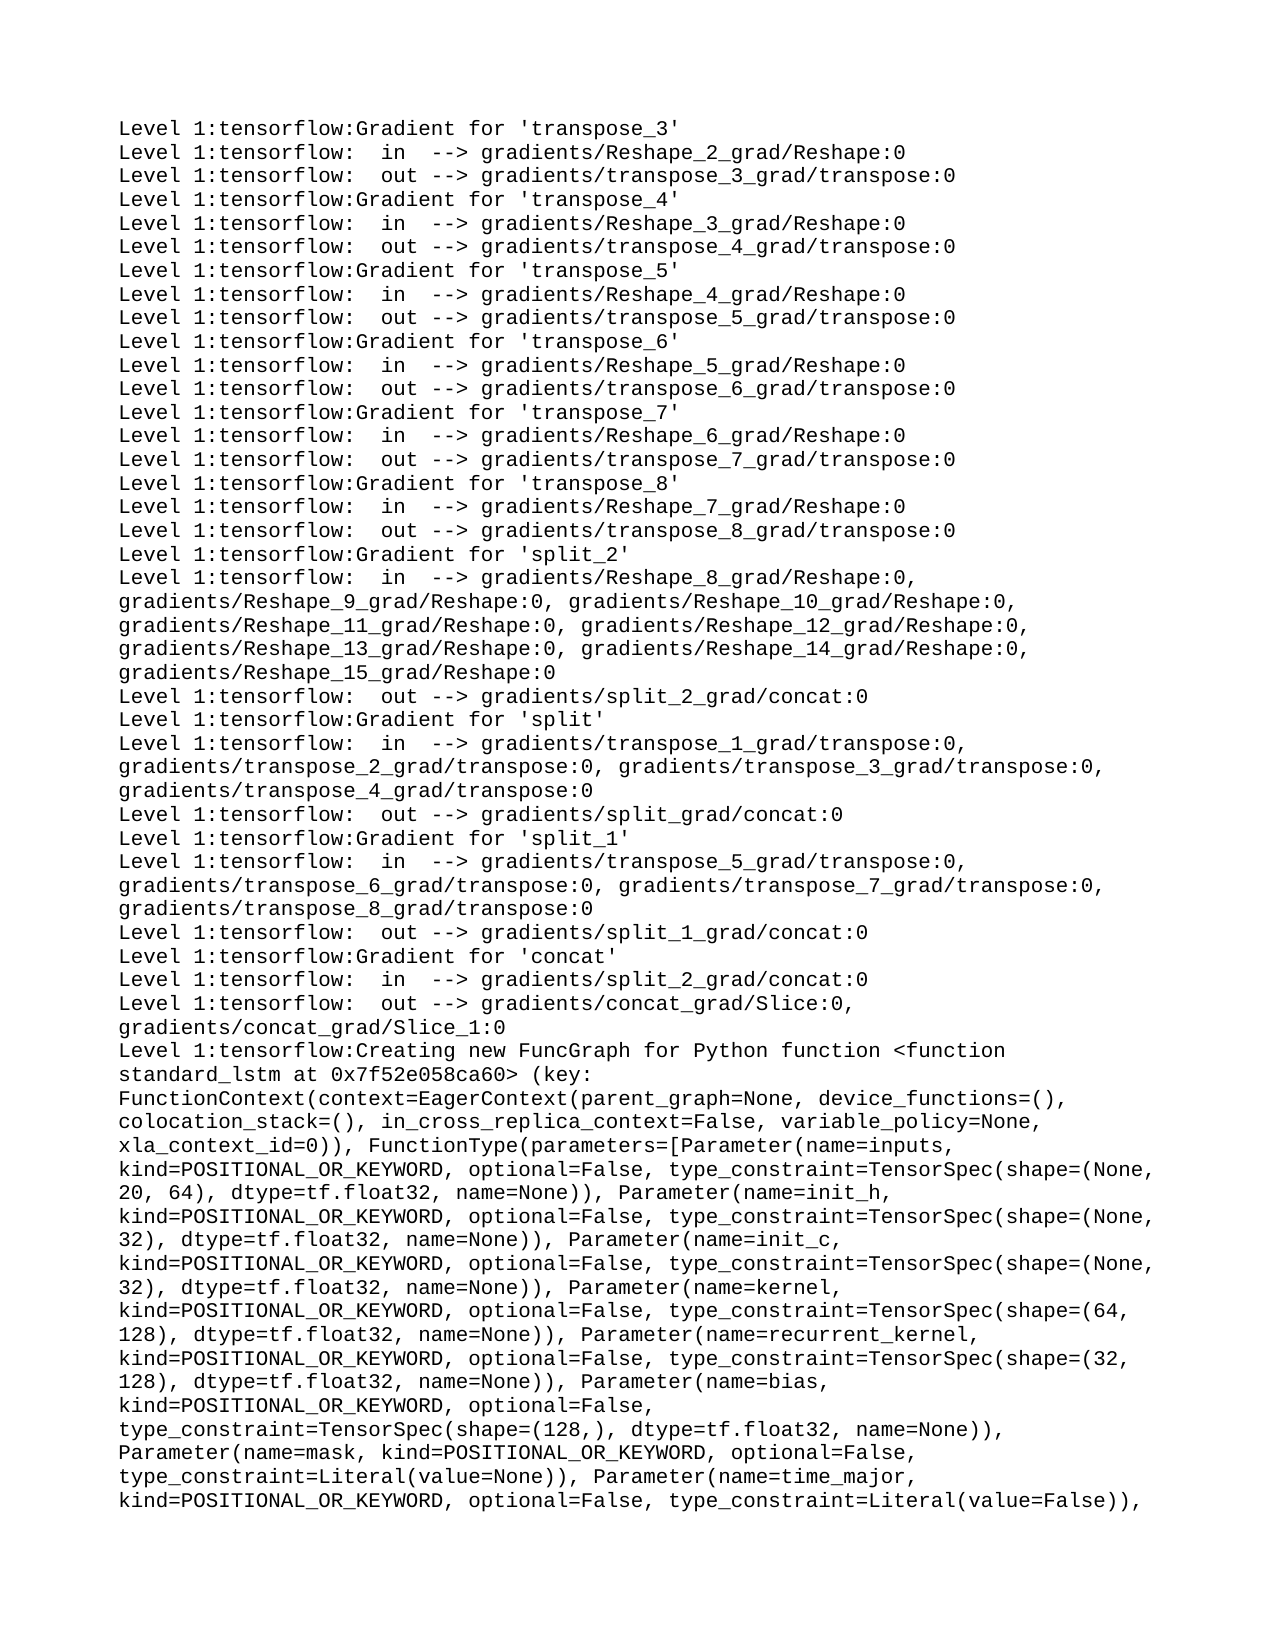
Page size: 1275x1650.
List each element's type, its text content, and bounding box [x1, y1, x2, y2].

text Level 1:tensorflow: out --> gradients/concat_grad/Slice:0, gradients/concat_grad/Slice_1:0 [118, 993, 1157, 1040]
text Level 1:tensorflow: out --> gradients/transpose_6_grad/transpose:0 [118, 378, 1157, 402]
text Level 1:tensorflow: out --> gradients/transpose_7_grad/transpose:0 [118, 449, 1157, 473]
text Level 1:tensorflow: out --> gradients/split_2_grad/concat:0 [118, 686, 1157, 709]
text Level 1:tensorflow: out --> gradients/transpose_4_grad/transpose:0 [118, 236, 1157, 260]
text Level 1:tensorflow:Creating new FuncGraph for Python function <function standard_lstm at 0x7f52e058ca60> (key: FunctionContext(context=EagerContext(parent_graph=None, device_functions=(), colocation_stack=(), in_cross_replica_context=False, variable_policy=None, xla_context_id=0)), FunctionType(parameters=[Parameter(name=inputs, kind=POSITIONAL_OR_KEYWORD, optional=False, type_constraint=TensorSpec(shape=(None, 20, 64), dtype=tf.float32, name=None)), Parameter(name=init_h, kind=POSITIONAL_OR_KEYWORD, optional=False, type_constraint=TensorSpec(shape=(None, 32), dtype=tf.float32, name=None)), Parameter(name=init_c, kind=POSITIONAL_OR_KEYWORD, optional=False, type_constraint=TensorSpec(shape=(None, 32), dtype=tf.float32, name=None)), Parameter(name=kernel, kind=POSITIONAL_OR_KEYWORD, optional=False, type_constraint=TensorSpec(shape=(64, 128), dtype=tf.float32, name=None)), Parameter(name=recurrent_kernel, kind=POSITIONAL_OR_KEYWORD, optional=False, type_constraint=TensorSpec(shape=(32, 128), dtype=tf.float32, name=None)), Parameter(name=bias, kind=POSITIONAL_OR_KEYWORD, optional=False, type_constraint=TensorSpec(shape=(128,), dtype=tf.float32, name=None)), Parameter(name=mask, kind=POSITIONAL_OR_KEYWORD, optional=False, type_constraint=Literal(value=None)), Parameter(name=time_major, kind=POSITIONAL_OR_KEYWORD, optional=False, type_constraint=Literal(value=False)), [118, 1040, 1157, 1513]
text Level 1:tensorflow: out --> gradients/split_grad/concat:0 [118, 804, 1157, 827]
text Level 1:tensorflow: in --> gradients/split_2_grad/concat:0 [118, 969, 1157, 993]
text Level 1:tensorflow:Gradient for 'split' [118, 709, 1157, 733]
text Level 1:tensorflow: out --> gradients/transpose_3_grad/transpose:0 [118, 165, 1157, 189]
text Level 1:tensorflow: out --> gradients/transpose_8_grad/transpose:0 [118, 520, 1157, 544]
text Level 1:tensorflow:Gradient for 'transpose_5' [118, 260, 1157, 284]
text Level 1:tensorflow: in --> gradients/Reshape_8_grad/Reshape:0, gradients/Reshape_9_grad/Reshape:0, gradients/Reshape_10_grad/Reshape:0, gradients/Reshape_11_grad/Reshape:0, gradients/Reshape_12_grad/Reshape:0, gradients/Reshape_13_grad/Reshape:0, gradients/Reshape_14_grad/Reshape:0, gradients/Reshape_15_grad/Reshape:0 [118, 567, 1157, 686]
text Level 1:tensorflow:Gradient for 'split_1' [118, 827, 1157, 851]
text Level 1:tensorflow: in --> gradients/Reshape_2_grad/Reshape:0 [118, 142, 1157, 165]
text Level 1:tensorflow:Gradient for 'transpose_3' [118, 118, 1157, 142]
text Level 1:tensorflow: in --> gradients/Reshape_4_grad/Reshape:0 [118, 284, 1157, 307]
text Level 1:tensorflow:Gradient for 'transpose_7' [118, 402, 1157, 426]
text Level 1:tensorflow: in --> gradients/Reshape_6_grad/Reshape:0 [118, 426, 1157, 449]
text Level 1:tensorflow:Gradient for 'transpose_6' [118, 331, 1157, 354]
text Level 1:tensorflow: in --> gradients/Reshape_5_grad/Reshape:0 [118, 354, 1157, 378]
text Level 1:tensorflow: in --> gradients/transpose_1_grad/transpose:0, gradients/transpose_2_grad/transpose:0, gradients/transpose_3_grad/transpose:0, gradients/transpose_4_grad/transpose:0 [118, 733, 1157, 804]
text Level 1:tensorflow:Gradient for 'concat' [118, 946, 1157, 969]
text Level 1:tensorflow: out --> gradients/transpose_5_grad/transpose:0 [118, 307, 1157, 331]
text Level 1:tensorflow:Gradient for 'transpose_4' [118, 189, 1157, 213]
text Level 1:tensorflow: in --> gradients/Reshape_3_grad/Reshape:0 [118, 213, 1157, 236]
text Level 1:tensorflow: in --> gradients/Reshape_7_grad/Reshape:0 [118, 496, 1157, 520]
text Level 1:tensorflow: in --> gradients/transpose_5_grad/transpose:0, gradients/transpose_6_grad/transpose:0, gradients/transpose_7_grad/transpose:0, gradients/transpose_8_grad/transpose:0 [118, 851, 1157, 922]
text Level 1:tensorflow:Gradient for 'split_2' [118, 544, 1157, 567]
text Level 1:tensorflow:Gradient for 'transpose_8' [118, 473, 1157, 496]
text Level 1:tensorflow: out --> gradients/split_1_grad/concat:0 [118, 922, 1157, 946]
